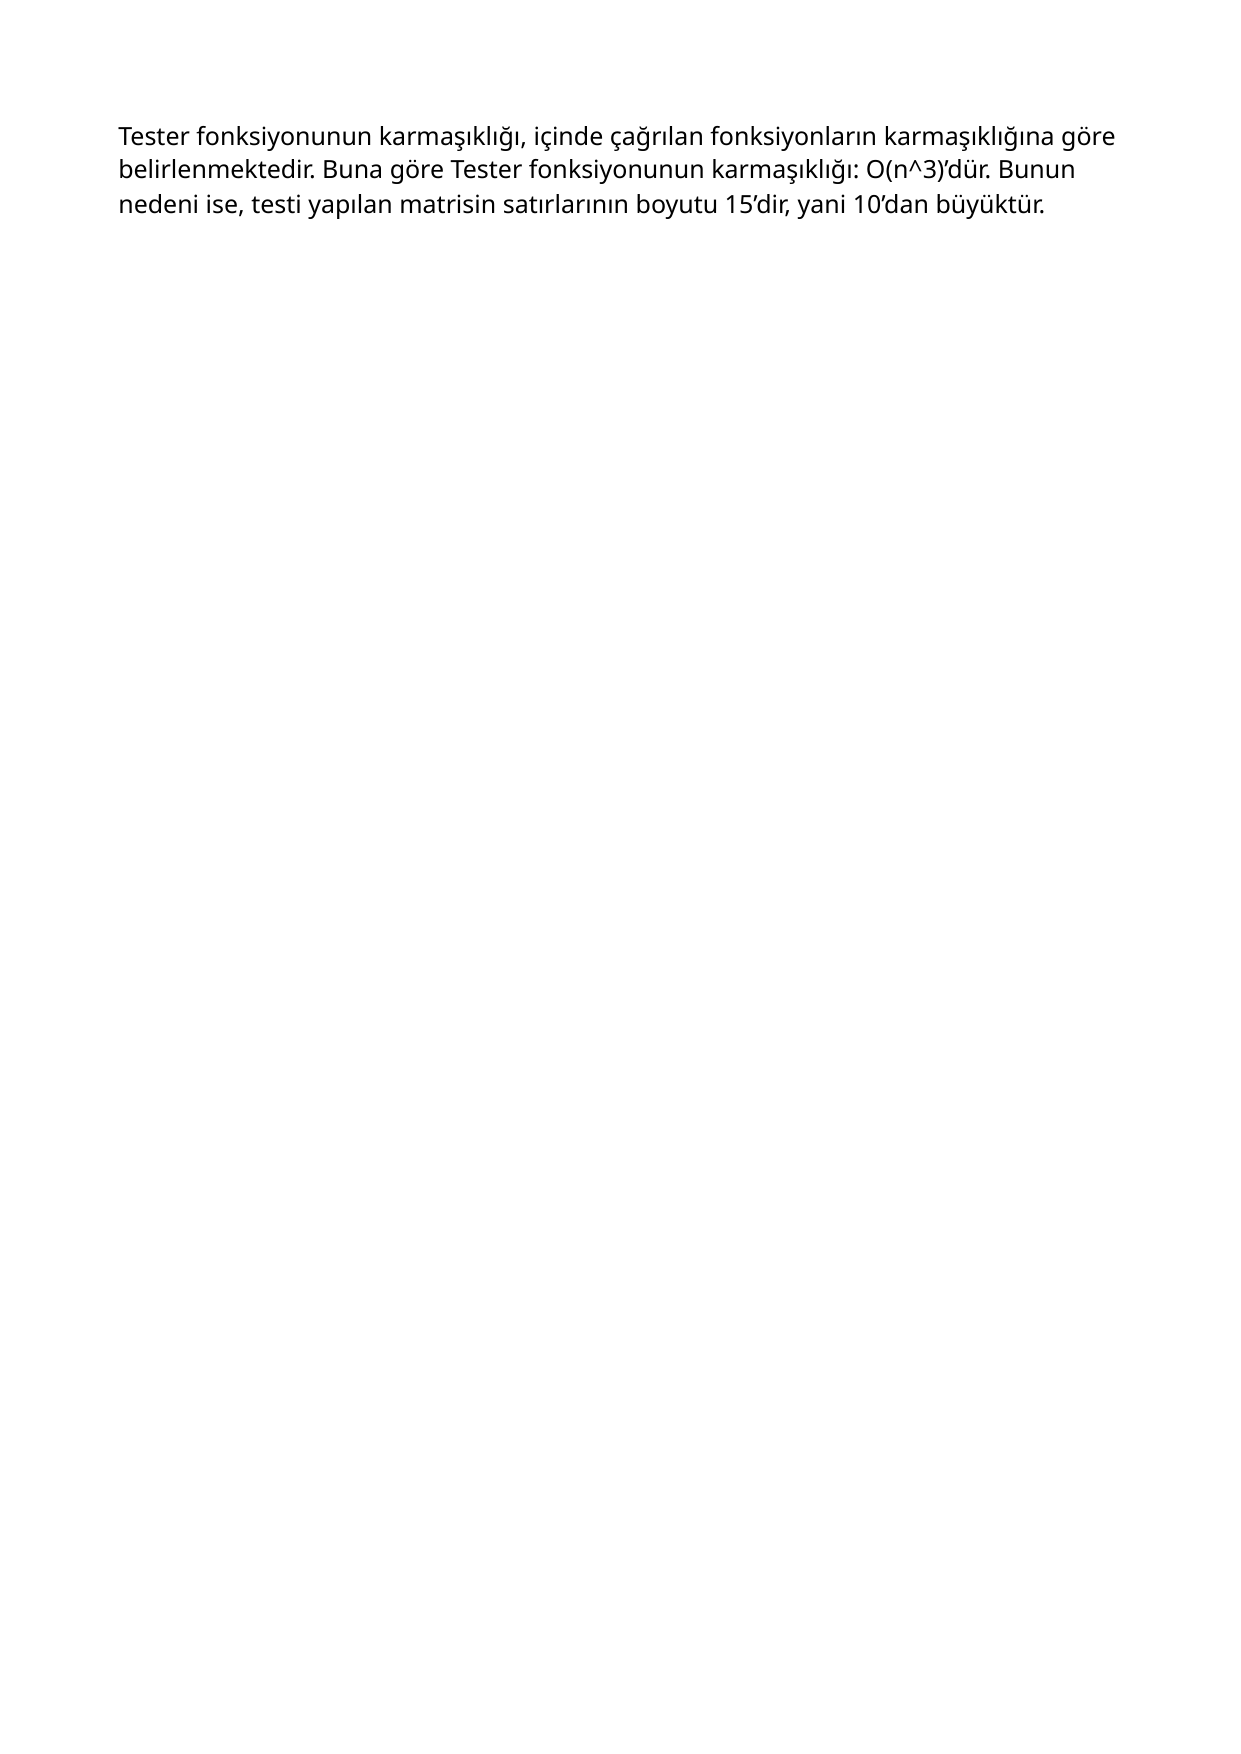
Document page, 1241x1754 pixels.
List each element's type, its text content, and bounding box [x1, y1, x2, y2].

text Tester fonksiyonunun karmaşıklığı, içinde çağrılan fonksiyonların karmaşıklığına göre belirlenmektedir. Buna göre Tester fonksiyonunun karmaşıklığı: O(n^3)’dür. Bunun nedeni ise, testi yapılan matrisin satırlarının boyutu 15’dir, yani 10’dan büyüktür. [118, 118, 1122, 220]
